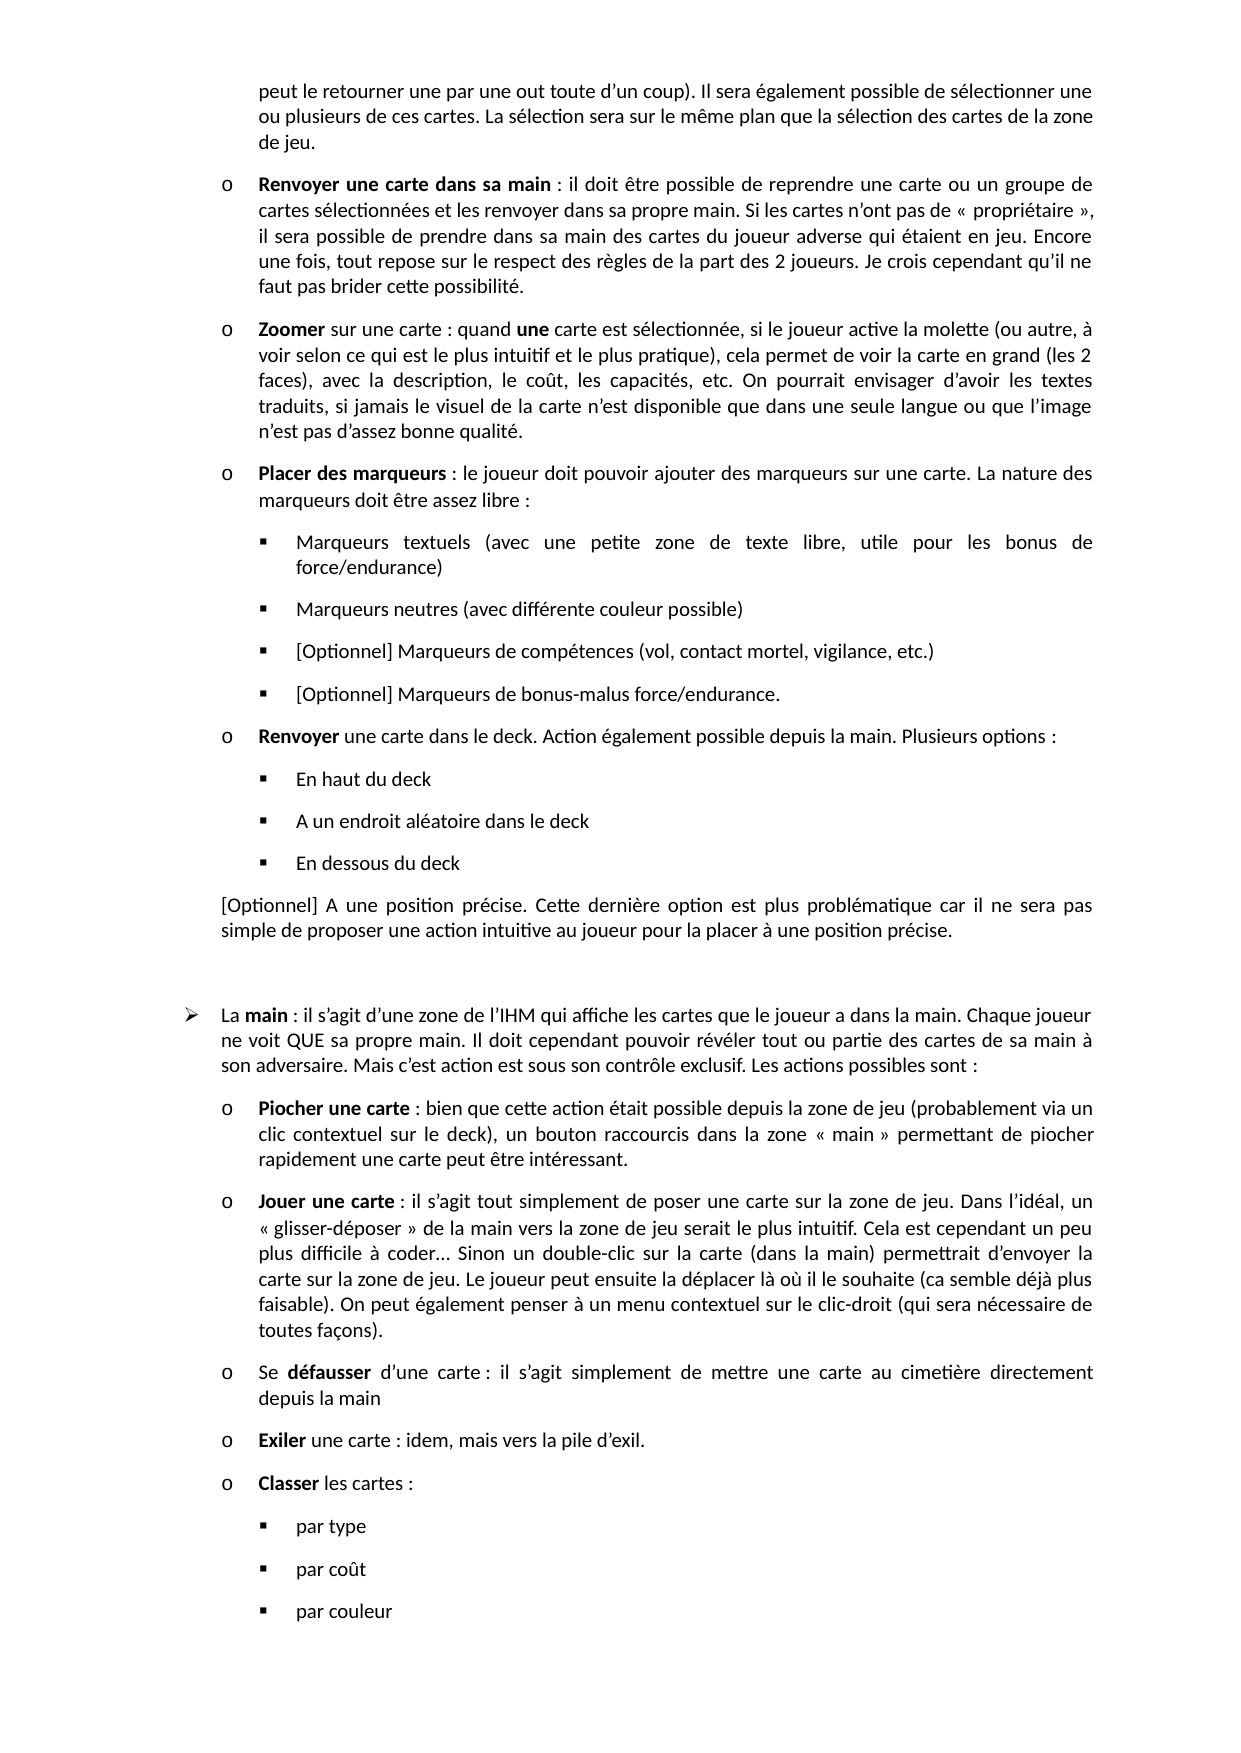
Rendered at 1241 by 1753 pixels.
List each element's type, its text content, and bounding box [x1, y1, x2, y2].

list par type [258, 1514, 1094, 1539]
list Marqueurs textuels (avec une petite zone de texte libre, utile pour les bonus de force/endurance) [258, 529, 1094, 580]
list par coût [258, 1556, 1094, 1581]
list [Optionnel] A une position précise. Cette dernière option est plus problématique car il ne sera pas simple de proposer une action intuitive au joueur pour la placer à une position précise. [221, 892, 1094, 943]
list Jouer une carte : il s’agit tout simplement de poser une carte sur la zone de jeu. Dans l’idéal, un « glisser-déposer » de la main vers la zone de jeu serait le plus intuitif. Cela est cependant un peu plus difficile à coder… Sinon un double-clic sur la carte (dans la main) permettrait d’envoyer la carte sur la zone de jeu. Le joueur peut ensuite la déplacer là où il le souhaite (ca semble déjà plus faisable). On peut également penser à un menu contextuel sur le clic-droit (qui sera nécessaire de toutes façons). [221, 1189, 1094, 1342]
list [Optionnel] Marqueurs de bonus-malus force/endurance. [258, 681, 1094, 706]
list Placer des marqueurs : le joueur doit pouvoir ajouter des marqueurs sur une carte. La nature des marqueurs doit être assez libre : [221, 461, 1094, 512]
list par couleur [258, 1598, 1094, 1623]
list En dessous du deck [258, 850, 1094, 876]
list peut le retourner une par une out toute d’un coup). Il sera également possible de sélectionner une ou plusieurs de ces cartes. La sélection sera sur le même plan que la sélection des cartes de la zone de jeu. [221, 78, 1094, 154]
list Zoomer sur une carte : quand une carte est sélectionnée, si le joueur active la molette (ou autre, à voir selon ce qui est le plus intuitif et le plus pratique), cela permet de voir la carte en grand (les 2 faces), avec la description, le coût, les capacités, etc. On pourrait envisager d’avoir les textes traduits, si jamais le visuel de la carte n’est disponible que dans une seule langue ou que l’image n’est pas d’assez bonne qualité. [221, 316, 1094, 444]
list La main : il s’agit d’une zone de l’IHM qui affiche les cartes que le joueur a dans la main. Chaque joueur ne voit QUE sa propre main. Il doit cependant pouvoir révéler tout ou partie des cartes de sa main à son adversaire. Mais c’est action est sous son contrôle exclusif. Les actions possibles sont : [183, 1002, 1094, 1078]
list Classer les cartes : [221, 1471, 1094, 1497]
list A un endroit aléatoire dans le deck [258, 808, 1094, 833]
list Marqueurs neutres (avec différente couleur possible) [258, 597, 1094, 622]
list Renvoyer une carte dans le deck. Action également possible depuis la main. Plusieurs options : [221, 723, 1094, 749]
list Renvoyer une carte dans sa main : il doit être possible de reprendre une carte ou un groupe de cartes sélectionnées et les renvoyer dans sa propre main. Si les cartes n’ont pas de « propriétaire », il sera possible de prendre dans sa main des cartes du joueur adverse qui étaient en jeu. Encore une fois, tout repose sur le respect des règles de la part des 2 joueurs. Je crois cependant qu’il ne faut pas brider cette possibilité. [221, 171, 1094, 299]
list [Optionnel] Marqueurs de compétences (vol, contact mortel, vigilance, etc.) [258, 639, 1094, 664]
list Exiler une carte : idem, mais vers la pile d’exil. [221, 1427, 1094, 1454]
list Piocher une carte : bien que cette action était possible depuis la zone de jeu (probablement via un clic contextuel sur le deck), un bouton raccourcis dans la zone « main » permettant de piocher rapidement une carte peut être intéressant. [221, 1095, 1094, 1172]
list Se défausser d’une carte : il s’agit simplement de mettre une carte au cimetière directement depuis la main [221, 1359, 1094, 1411]
list En haut du deck [258, 766, 1094, 791]
